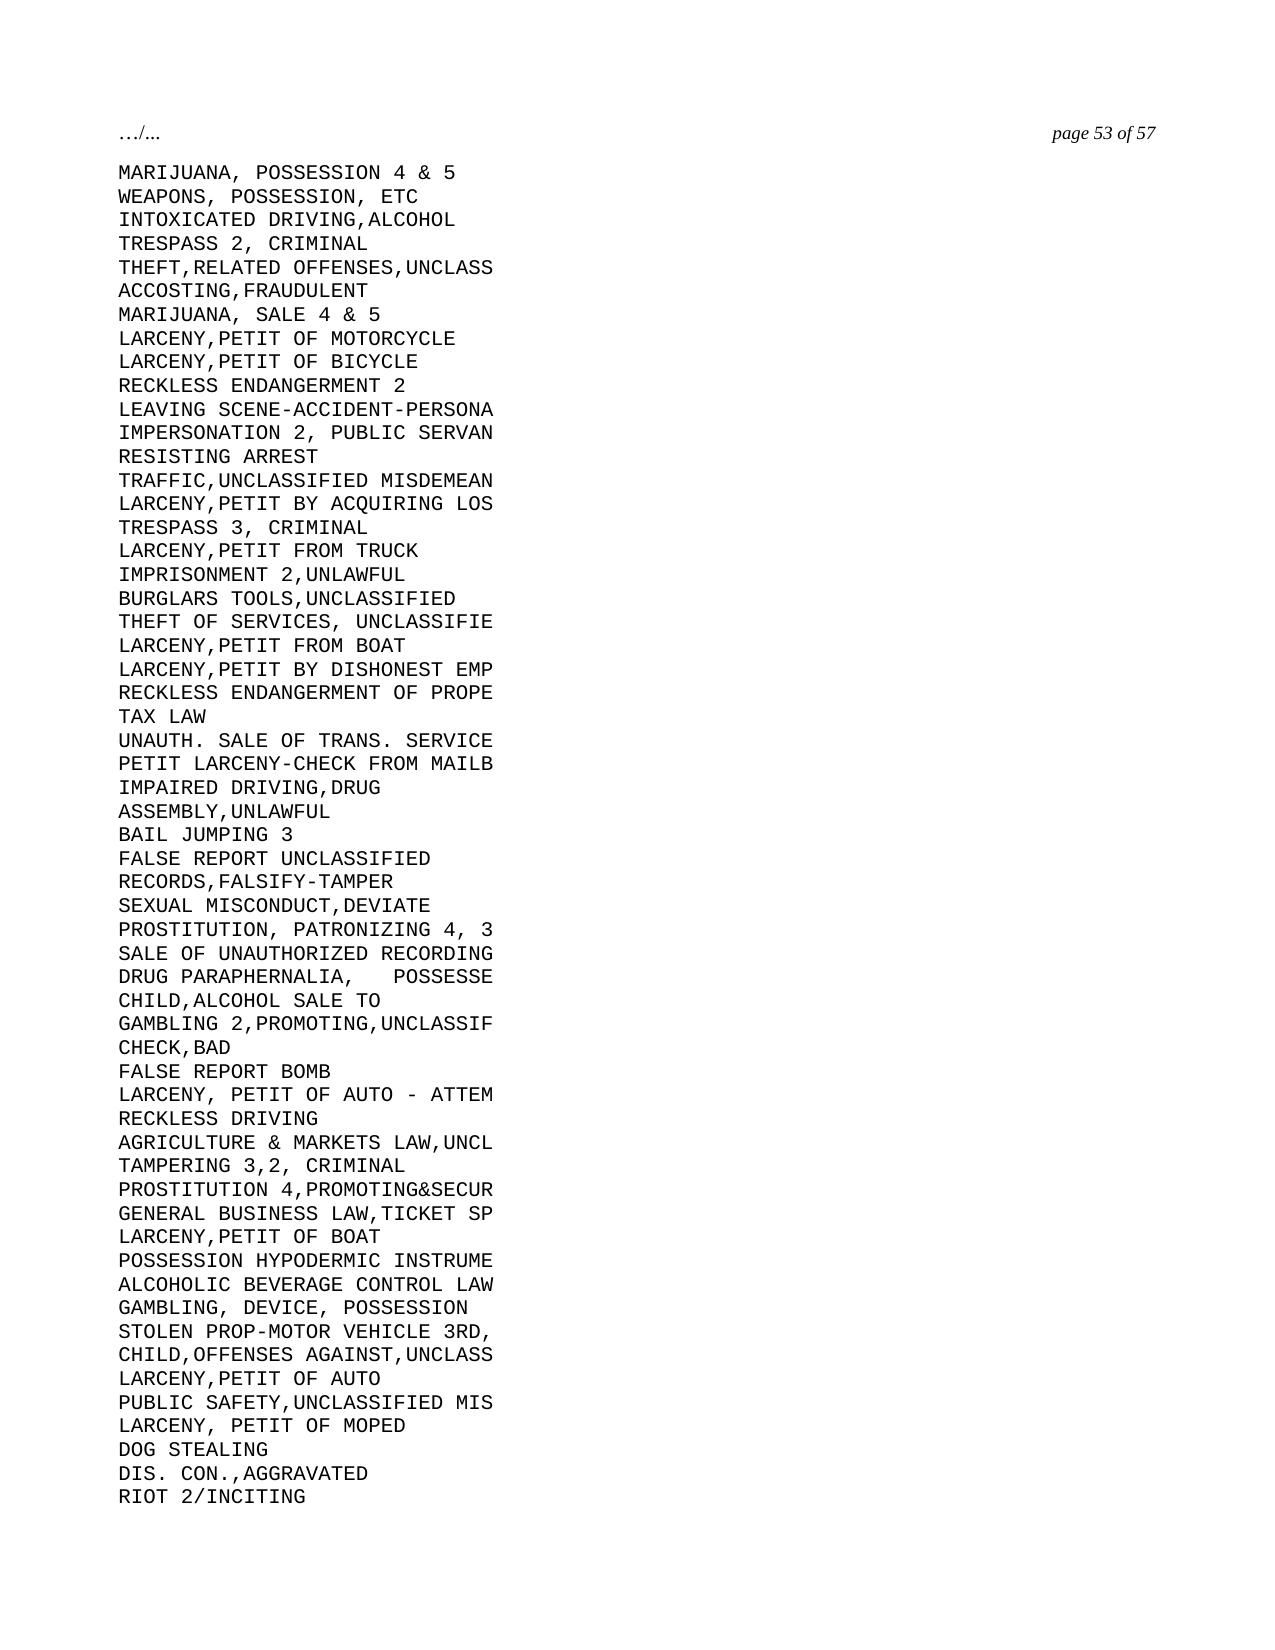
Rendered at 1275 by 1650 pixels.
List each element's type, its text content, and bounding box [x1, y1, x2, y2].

text GAMBLING, DEVICE, POSSESSION [118, 1297, 1157, 1321]
text RECKLESS DRIVING [118, 1108, 1157, 1132]
text AGRICULTURE & MARKETS LAW,UNCL [118, 1132, 1157, 1155]
text LARCENY,PETIT OF BICYCLE [118, 351, 1157, 375]
text ACCOSTING,FRAUDULENT [118, 280, 1157, 304]
text GAMBLING 2,PROMOTING,UNCLASSIF [118, 1013, 1157, 1037]
text LARCENY,PETIT OF MOTORCYCLE [118, 328, 1157, 351]
text TRESPASS 3, CRIMINAL [118, 517, 1157, 541]
text LARCENY,PETIT FROM BOAT [118, 635, 1157, 659]
text LARCENY,PETIT BY DISHONEST EMP [118, 659, 1157, 682]
text PROSTITUTION 4,PROMOTING&SECUR [118, 1179, 1157, 1203]
text CHILD,OFFENSES AGAINST,UNCLASS [118, 1344, 1157, 1368]
text FALSE REPORT UNCLASSIFIED [118, 848, 1157, 872]
text PUBLIC SAFETY,UNCLASSIFIED MIS [118, 1392, 1157, 1415]
text DOG STEALING [118, 1439, 1157, 1463]
text ALCOHOLIC BEVERAGE CONTROL LAW [118, 1273, 1157, 1297]
text TRAFFIC,UNCLASSIFIED MISDEMEAN [118, 469, 1157, 493]
text THEFT,RELATED OFFENSES,UNCLASS [118, 257, 1157, 280]
text INTOXICATED DRIVING,ALCOHOL [118, 209, 1157, 233]
text GENERAL BUSINESS LAW,TICKET SP [118, 1203, 1157, 1226]
text BURGLARS TOOLS,UNCLASSIFIED [118, 588, 1157, 611]
text RECKLESS ENDANGERMENT 2 [118, 375, 1157, 399]
text IMPRISONMENT 2,UNLAWFUL [118, 564, 1157, 588]
text STOLEN PROP-MOTOR VEHICLE 3RD, [118, 1321, 1157, 1344]
text LEAVING SCENE-ACCIDENT-PERSONA [118, 399, 1157, 422]
text CHILD,ALCOHOL SALE TO [118, 990, 1157, 1013]
text WEAPONS, POSSESSION, ETC [118, 186, 1157, 209]
text LARCENY, PETIT OF MOPED [118, 1415, 1157, 1439]
text RECKLESS ENDANGERMENT OF PROPE [118, 682, 1157, 706]
text TRESPASS 2, CRIMINAL [118, 233, 1157, 257]
text RECORDS,FALSIFY-TAMPER [118, 872, 1157, 895]
text BAIL JUMPING 3 [118, 824, 1157, 848]
text CHECK,BAD [118, 1037, 1157, 1061]
text MARIJUANA, SALE 4 & 5 [118, 304, 1157, 328]
text FALSE REPORT BOMB [118, 1061, 1157, 1084]
text RIOT 2/INCITING [118, 1486, 1157, 1510]
text PROSTITUTION, PATRONIZING 4, 3 [118, 919, 1157, 942]
text DIS. CON.,AGGRAVATED [118, 1463, 1157, 1486]
text ASSEMBLY,UNLAWFUL [118, 801, 1157, 824]
text LARCENY, PETIT OF AUTO - ATTEM [118, 1084, 1157, 1108]
text POSSESSION HYPODERMIC INSTRUME [118, 1250, 1157, 1273]
text LARCENY,PETIT BY ACQUIRING LOS [118, 493, 1157, 517]
text THEFT OF SERVICES, UNCLASSIFIE [118, 611, 1157, 635]
text TAX LAW [118, 706, 1157, 730]
text SEXUAL MISCONDUCT,DEVIATE [118, 895, 1157, 919]
text LARCENY,PETIT FROM TRUCK [118, 541, 1157, 564]
text LARCENY,PETIT OF BOAT [118, 1226, 1157, 1250]
text RESISTING ARREST [118, 446, 1157, 469]
text IMPERSONATION 2, PUBLIC SERVAN [118, 422, 1157, 446]
text DRUG PARAPHERNALIA, POSSESSE [118, 966, 1157, 990]
text PETIT LARCENY-CHECK FROM MAILB [118, 753, 1157, 777]
text TAMPERING 3,2, CRIMINAL [118, 1155, 1157, 1179]
text UNAUTH. SALE OF TRANS. SERVICE [118, 730, 1157, 753]
text MARIJUANA, POSSESSION 4 & 5 [118, 162, 1157, 186]
text LARCENY,PETIT OF AUTO [118, 1368, 1157, 1392]
text IMPAIRED DRIVING,DRUG [118, 777, 1157, 801]
text SALE OF UNAUTHORIZED RECORDING [118, 942, 1157, 966]
